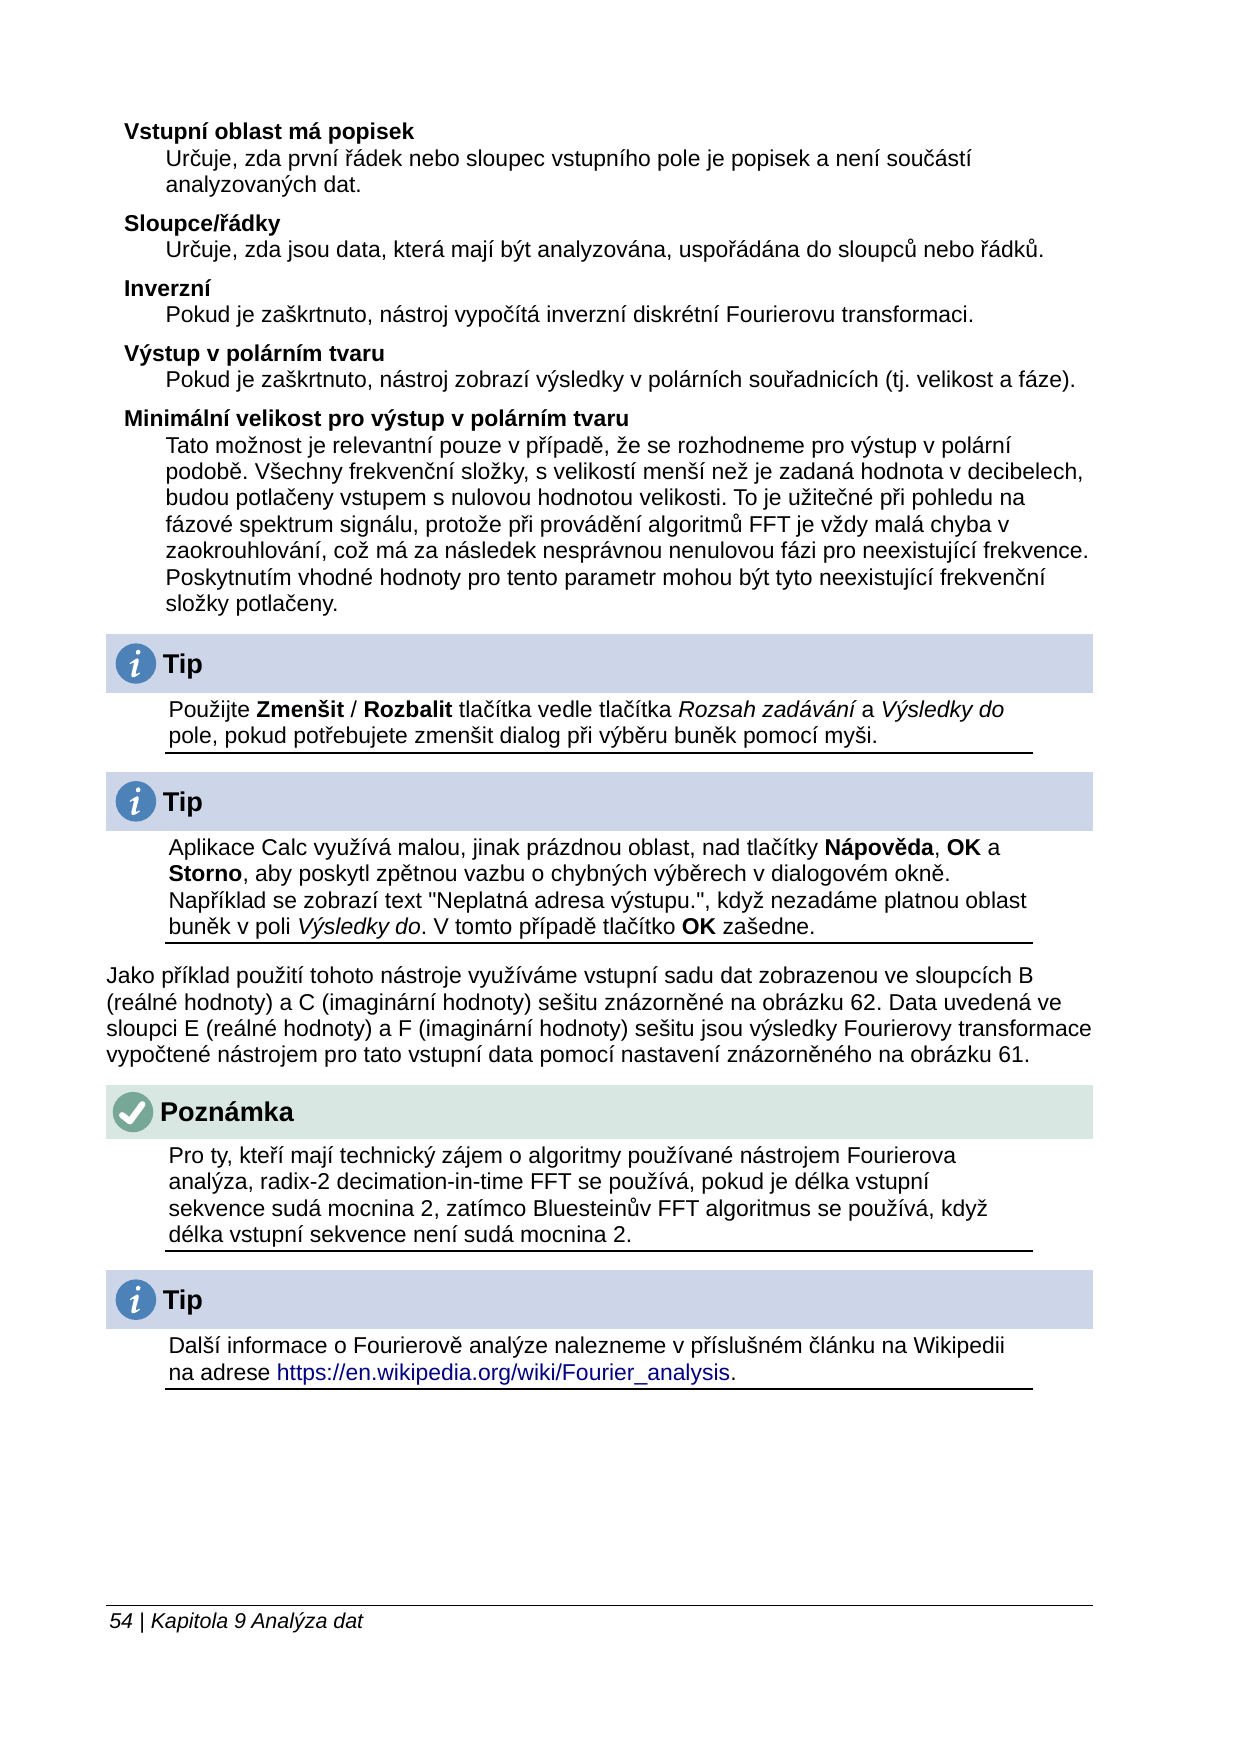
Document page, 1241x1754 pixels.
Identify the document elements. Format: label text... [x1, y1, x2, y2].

text Tato možnost je relevantní pouze v případě, že se rozhodneme pro výstup v polární podobě. Všechny frekvenční složky, s velikostí menší než je zadaná hodnota v decibelech, budou potlačeny vstupem s nulovou hodnotou velikosti. To je užitečné při pohledu na fázové spektrum signálu, protože při provádění algoritmů FFT je vždy malá chyba v zaokrouhlování, což má za následek nesprávnou nenulovou fázi pro neexistující frekvence. Poskytnutím vhodné hodnoty pro tento parametr mohou být tyto neexistující frekvenční složky potlačeny. [165, 432, 1093, 616]
text Určuje, zda první řádek nebo sloupec vstupního pole je popisek a není součástí analyzovaných dat. [165, 144, 1093, 197]
text Minimální velikost pro výstup v polárním tvaru [124, 405, 1093, 432]
text Další informace o Fourierově analýze nalezneme v příslušném článku na Wikipedii na adrese https://en.wikipedia.org/wiki/Fourier_analysis. [165, 1329, 1033, 1388]
text Určuje, zda jsou data, která mají být analyzována, uspořádána do sloupců nebo řádků. [165, 236, 1093, 262]
text Sloupce/řádky [124, 210, 1093, 236]
subtitle Tip [106, 634, 1093, 693]
text Inverzní [124, 275, 1093, 301]
text Aplikace Calc využívá malou, jinak prázdnou oblast, nad tlačítky Nápověda, OK a Storno, aby poskytl zpětnou vazbu o chybných výběrech v dialogovém okně. Například se zobrazí text "Neplatná adresa výstupu.", když nezadáme platnou oblast buněk v poli Výsledky do. V tomto případě tlačítko OK zašedne. [165, 831, 1033, 942]
text Jako příklad použití tohoto nástroje využíváme vstupní sadu dat zobrazenou ve sloupcích B (reálné hodnoty) a C (imaginární hodnoty) sešitu znázorněné na obrázku 62. Data uvedená ve sloupci E (reálné hodnoty) a F (imaginární hodnoty) sešitu jsou výsledky Fourierovy transformace vypočtené nástrojem pro tato vstupní data pomocí nastavení znázorněného na obrázku 61. [106, 962, 1093, 1068]
text Vstupní oblast má popisek [124, 118, 1093, 144]
text Pro ty, kteří mají technický zájem o algoritmy používané nástrojem Fourierova analýza, radix-2 decimation-in-time FFT se používá, pokud je délka vstupní sekvence sudá mocnina 2, zatímco Bluesteinův FFT algoritmus se používá, když délka vstupní sekvence není sudá mocnina 2. [165, 1139, 1033, 1250]
text Pokud je zaškrtnuto, nástroj vypočítá inverzní diskrétní Fourierovu transformaci. [165, 301, 1093, 328]
text Výstup v polárním tvaru [124, 340, 1093, 366]
text Použijte Zmenšit / Rozbalit tlačítka vedle tlačítka Rozsah zadávání a Výsledky do pole, pokud potřebujete zmenšit dialog při výběru buněk pomocí myši. [165, 693, 1033, 752]
subtitle Poznámka [106, 1085, 1093, 1139]
text Pokud je zaškrtnuto, nástroj zobrazí výsledky v polárních souřadnicích (tj. velikost a fáze). [165, 366, 1093, 393]
subtitle Tip [106, 772, 1093, 831]
subtitle Tip [106, 1270, 1093, 1329]
